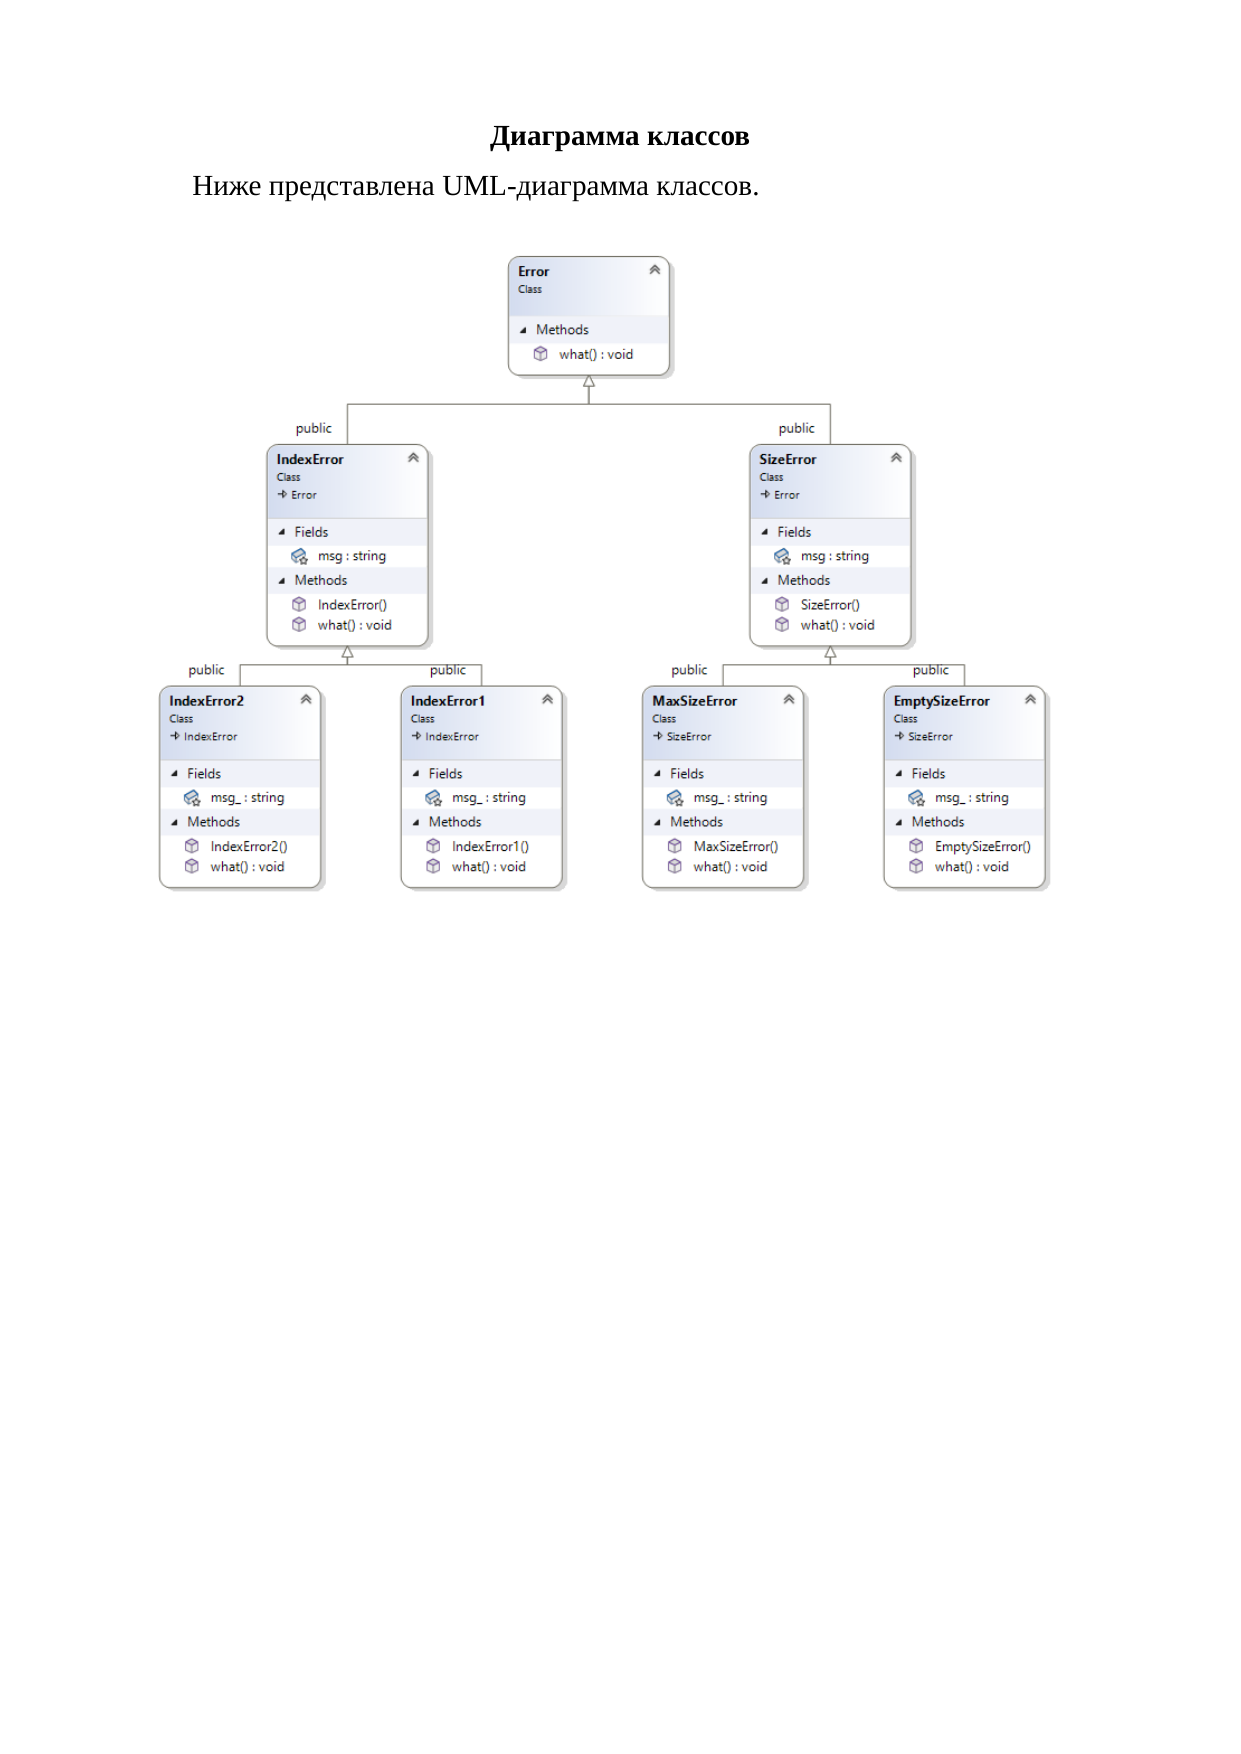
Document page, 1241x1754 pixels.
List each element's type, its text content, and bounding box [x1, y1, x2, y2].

text Диаграмма классов [118, 118, 1122, 152]
text Ниже представлена UML-диаграмма классов. [118, 168, 1122, 202]
picture [118, 218, 1123, 897]
